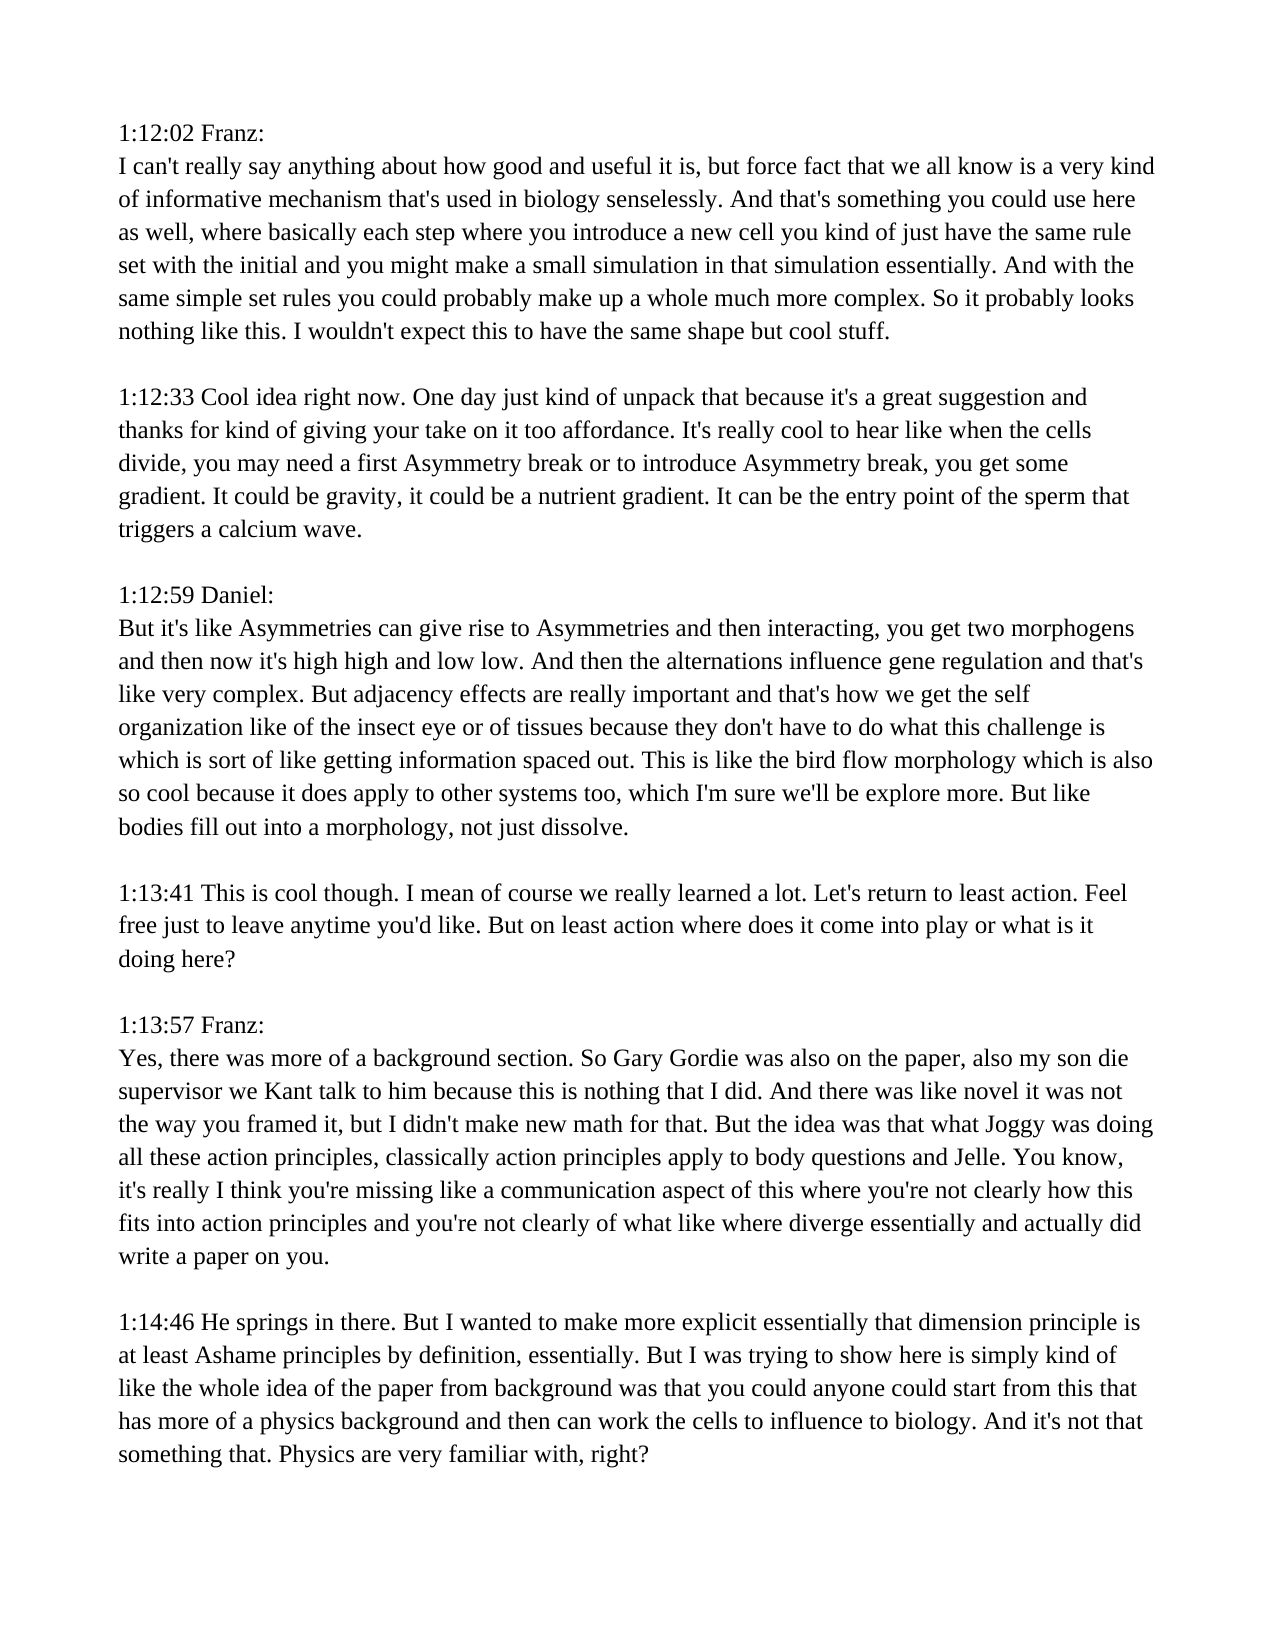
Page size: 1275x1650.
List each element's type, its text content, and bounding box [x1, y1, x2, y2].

text 1:12:02 Franz: I can't really say anything about how good and useful it is, but force fact that we all know is a very kind of informative mechanism that's used in biology senselessly. And that's something you could use here as well, where basically each step where you introduce a new cell you kind of just have the same rule set with the initial and you might make a small simulation in that simulation essentially. And with the same simple set rules you could probably make up a whole much more complex. So it probably looks nothing like this. I wouldn't expect this to have the same shape but cool stuff. 1:12:33 Cool idea right now. One day just kind of unpack that because it's a great suggestion and thanks for kind of giving your take on it too affordance. It's really cool to hear like when the cells divide, you may need a first Asymmetry break or to introduce Asymmetry break, you get some gradient. It could be gravity, it could be a nutrient gradient. It can be the entry point of the sperm that triggers a calcium wave. 1:12:59 Daniel: But it's like Asymmetries can give rise to Asymmetries and then interacting, you get two morphogens and then now it's high high and low low. And then the alternations influence gene regulation and that's like very complex. But adjacency effects are really important and that's how we get the self organization like of the insect eye or of tissues because they don't have to do what this challenge is which is sort of like getting information spaced out. This is like the bird flow morphology which is also so cool because it does apply to other systems too, which I'm sure we'll be explore more. But like bodies fill out into a morphology, not just dissolve. 1:13:41 This is cool though. I mean of course we really learned a lot. Let's return to least action. Feel free just to leave anytime you'd like. But on least action where does it come into play or what is it doing here? 1:13:57 Franz: Yes, there was more of a background section. So Gary Gordie was also on the paper, also my son die supervisor we Kant talk to him because this is nothing that I did. And there was like novel it was not the way you framed it, but I didn't make new math for that. But the idea was that what Joggy was doing all these action principles, classically action principles apply to body questions and Jelle. You know, it's really I think you're missing like a communication aspect of this where you're not clearly how this fits into action principles and you're not clearly of what like where diverge essentially and actually did write a paper on you. 1:14:46 He springs in there. But I wanted to make more explicit essentially that dimension principle is at least Ashame principles by definition, essentially. But I was trying to show here is simply kind of like the whole idea of the paper from background was that you could anyone could start from this that has more of a physics background and then can work the cells to influence to biology. And it's not that something that. Physics are very familiar with, right? [118, 118, 1157, 1501]
